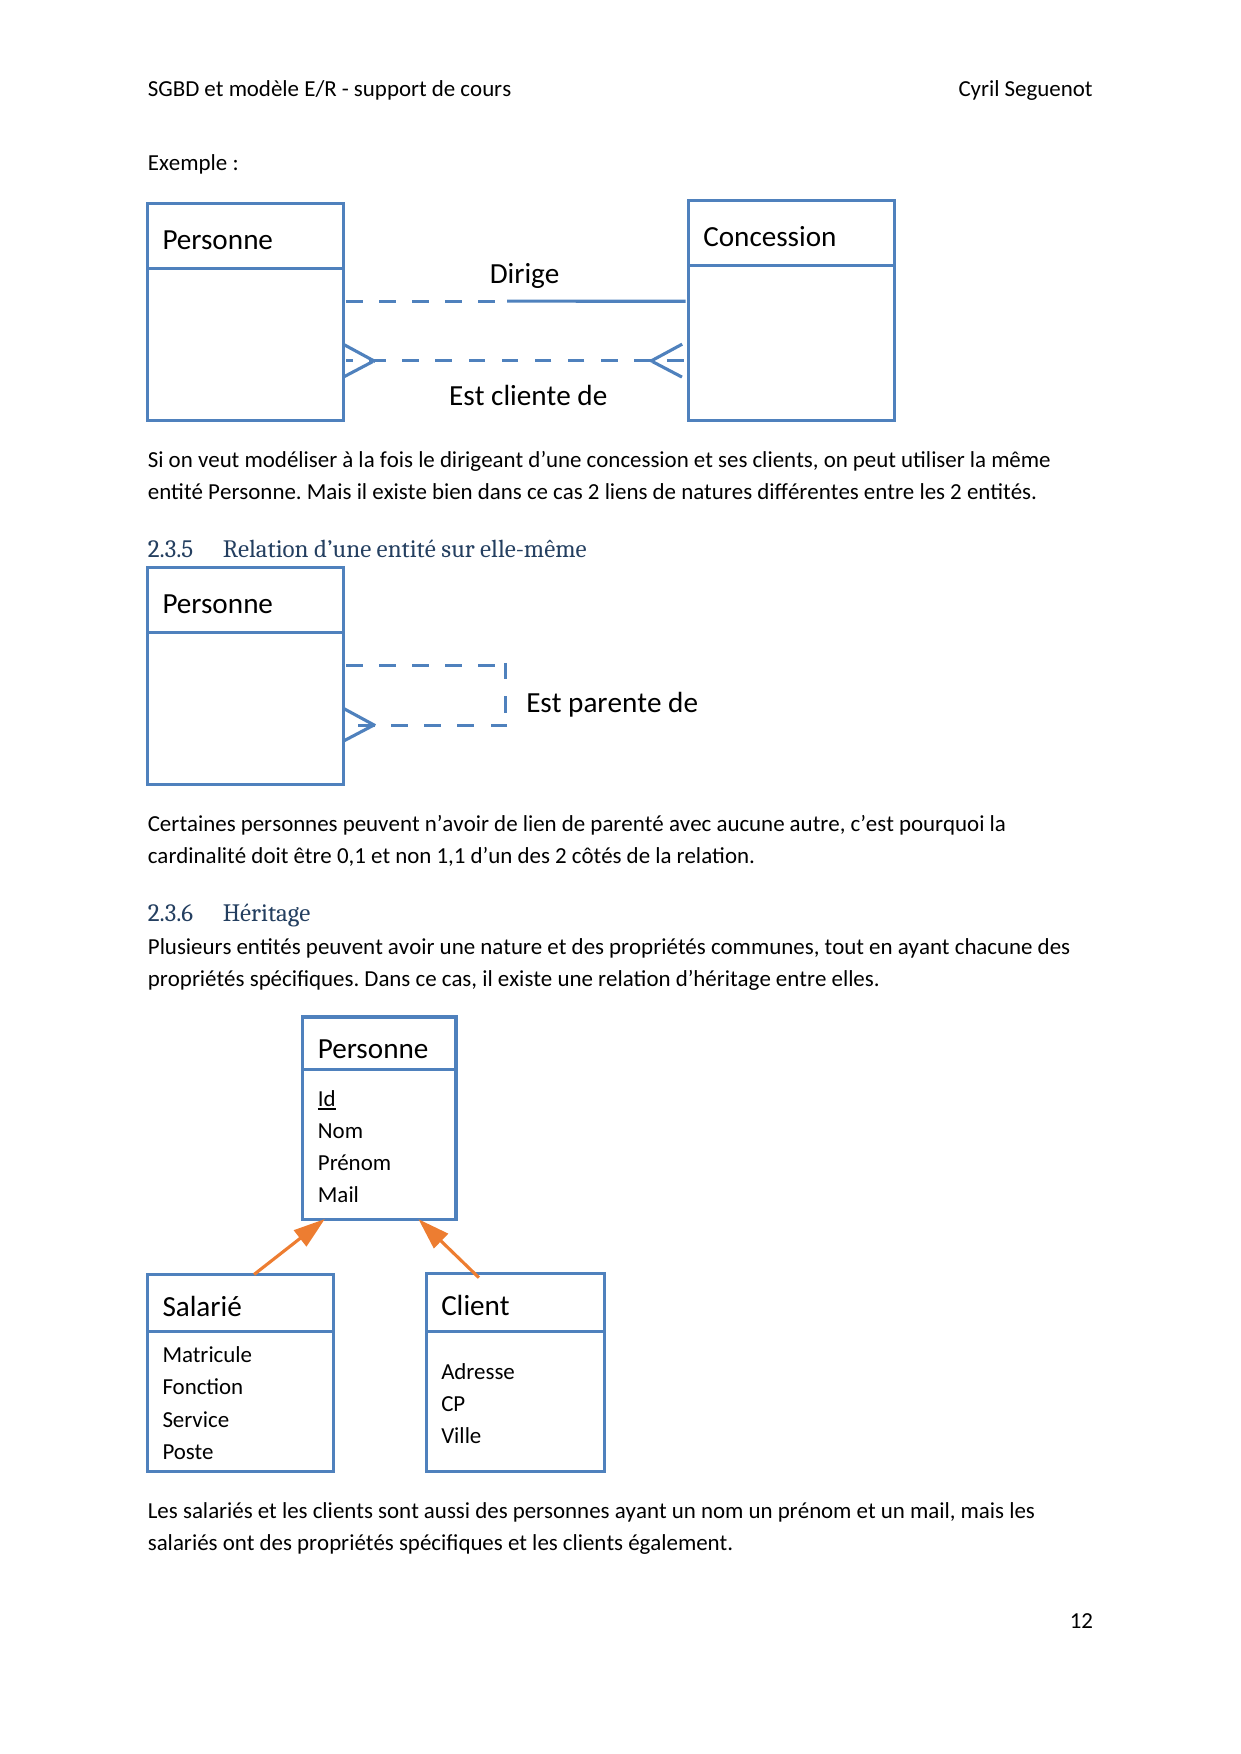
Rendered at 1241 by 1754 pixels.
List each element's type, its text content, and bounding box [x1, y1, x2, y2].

text Exemple : [148, 148, 1093, 176]
text Plusieurs entités peuvent avoir une nature et des propriétés communes, tout en ayant chacune des propriétés spécifiques. Dans ce cas, il existe une relation d’héritage entre elles. [148, 932, 1093, 992]
subtitle Relation d’une entité sur elle-même [148, 534, 1093, 563]
subtitle Héritage [148, 899, 1093, 927]
text Les salariés et les clients sont aussi des personnes ayant un nom un prénom et un mail, mais les salariés ont des propriétés spécifiques et les clients également. [148, 1496, 1093, 1556]
text Si on veut modéliser à la fois le dirigeant d’une concession et ses clients, on peut utiliser la même entité Personne. Mais il existe bien dans ce cas 2 liens de natures différentes entre les 2 entités. [148, 445, 1093, 505]
text Certaines personnes peuvent n’avoir de lien de parenté avec aucune autre, c’est pourquoi la cardinalité doit être 0,1 et non 1,1 d’un des 2 côtés de la relation. [148, 809, 1093, 869]
